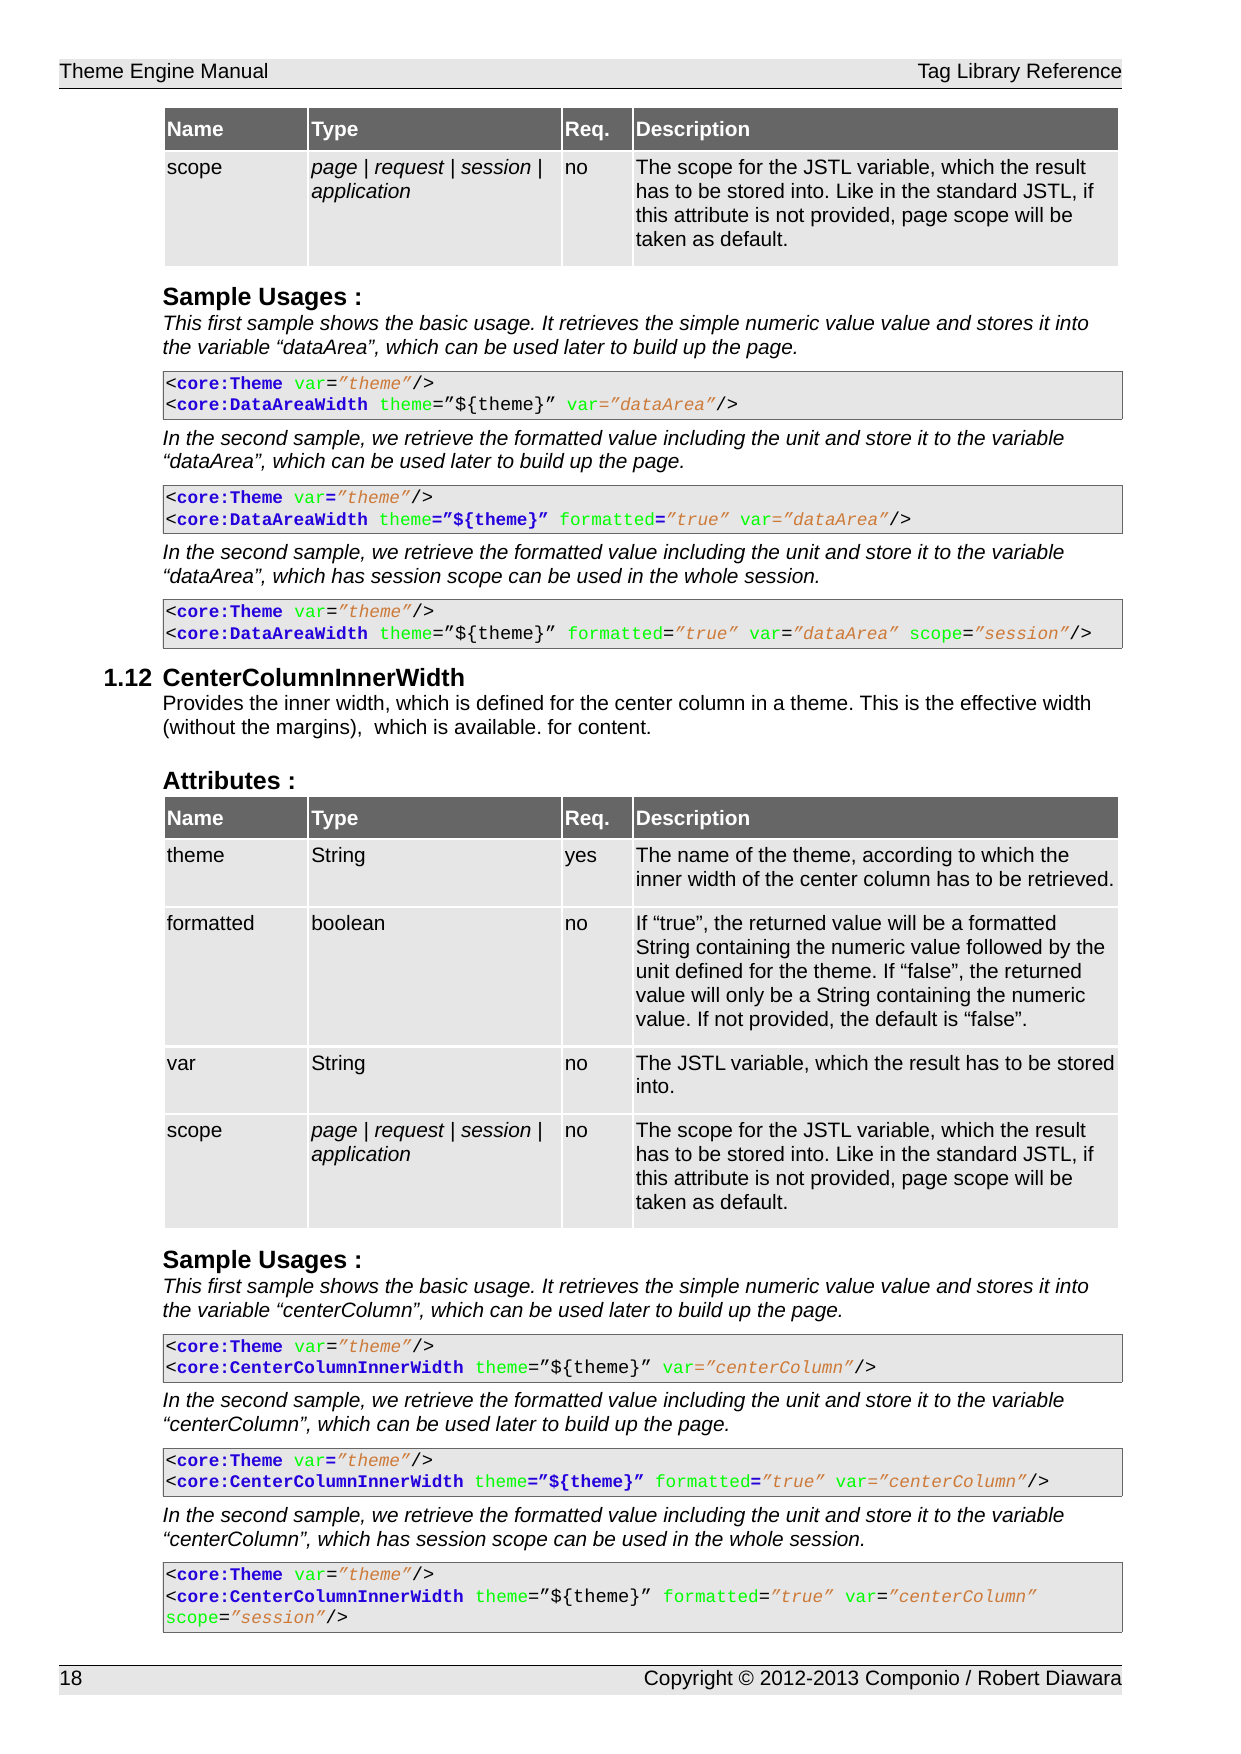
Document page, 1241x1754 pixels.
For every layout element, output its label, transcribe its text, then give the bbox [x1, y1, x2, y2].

table_cell scope [165, 1115, 307, 1228]
text <core:Theme var=”theme”/> <core:CenterColumnInnerWidth theme=”${theme}” var=”centerColumn”/> [164, 1335, 1122, 1382]
text In the second sample, we retrieve the formatted value including the unit and store it to the variable “centerColumn”, which has session scope can be used in the whole session. [162, 1502, 1122, 1550]
subtitle Sample Usages : [162, 1245, 1122, 1274]
subtitle Attributes : [162, 766, 1122, 794]
table_cell String [309, 1048, 561, 1113]
table_header Req. [563, 797, 632, 838]
table_header Name [165, 108, 307, 150]
table_cell formatted [165, 908, 307, 1045]
table_header Description [634, 797, 1118, 838]
table_cell yes [563, 840, 632, 906]
table_cell page | request | session | application [309, 152, 561, 266]
text In the second sample, we retrieve the formatted value including the unit and store it to the variable “dataArea”, which can be used later to build up the page. [162, 425, 1122, 473]
text <core:Theme var=”theme”/> <core:CenterColumnInnerWidth theme=”${theme}” formatted=”true” var=”centerColumn” scope=”session”/> [164, 1563, 1122, 1632]
table_header Description [634, 108, 1118, 150]
text In the second sample, we retrieve the formatted value including the unit and store it to the variable “dataArea”, which has session scope can be used in the whole session. [162, 539, 1122, 587]
table_cell String [309, 840, 561, 906]
table_header Type [309, 108, 561, 150]
text Provides the inner width, which is defined for the center column in a theme. This is the effective width (without the margins), which is available. for content. [162, 691, 1122, 739]
table_cell no [563, 152, 632, 266]
table_cell boolean [309, 908, 561, 1045]
text This first sample shows the basic usage. It retrieves the simple numeric value value and stores it into the variable “dataArea”, which can be used later to build up the page. [162, 311, 1122, 359]
text <core:Theme var=”theme”/> <core:DataAreaWidth theme=”${theme}” formatted=”true” var=”dataArea” scope=”session”/> [164, 600, 1122, 648]
text This first sample shows the basic usage. It retrieves the simple numeric value value and stores it into the variable “centerColumn”, which can be used later to build up the page. [162, 1274, 1122, 1322]
table_cell scope [165, 152, 307, 266]
text <core:Theme var=”theme”/> <core:DataAreaWidth theme=”${theme}” var=”dataArea”/> [164, 372, 1122, 419]
table_cell theme [165, 840, 307, 906]
table_cell no [563, 1115, 632, 1228]
table_cell page | request | session | application [309, 1115, 561, 1228]
text <core:Theme var=”theme”/> <core:DataAreaWidth theme=”${theme}” formatted=”true” var=”dataArea”/> [164, 486, 1122, 533]
table_cell The scope for the JSTL variable, which the result has to be stored into. Like in the standard JSTL, if this attribute is not provided, page scope will be taken as default. [634, 152, 1118, 266]
subtitle Sample Usages : [162, 282, 1122, 311]
table_header Req. [563, 108, 632, 150]
table_cell The JSTL variable, which the result has to be stored into. [634, 1048, 1118, 1113]
table_header Name [165, 797, 307, 838]
text <core:Theme var=”theme”/> <core:CenterColumnInnerWidth theme=”${theme}” formatted=”true” var=”centerColumn”/> [164, 1449, 1122, 1496]
table_cell If “true”, the returned value will be a formatted String containing the numeric value followed by the unit defined for the theme. If “false”, the returned value will only be a String containing the numeric value. If not provided, the default is “false”. [634, 908, 1118, 1045]
text In the second sample, we retrieve the formatted value including the unit and store it to the variable “centerColumn”, which can be used later to build up the page. [162, 1388, 1122, 1436]
table_cell The scope for the JSTL variable, which the result has to be stored into. Like in the standard JSTL, if this attribute is not provided, page scope will be taken as default. [634, 1115, 1118, 1228]
table_cell var [165, 1048, 307, 1113]
subtitle CenterColumnInnerWidth [103, 662, 1122, 691]
table_cell no [563, 1048, 632, 1113]
table_header Type [309, 797, 561, 838]
table_cell The name of the theme, according to which the inner width of the center column has to be retrieved. [634, 840, 1118, 906]
table_cell no [563, 908, 632, 1045]
